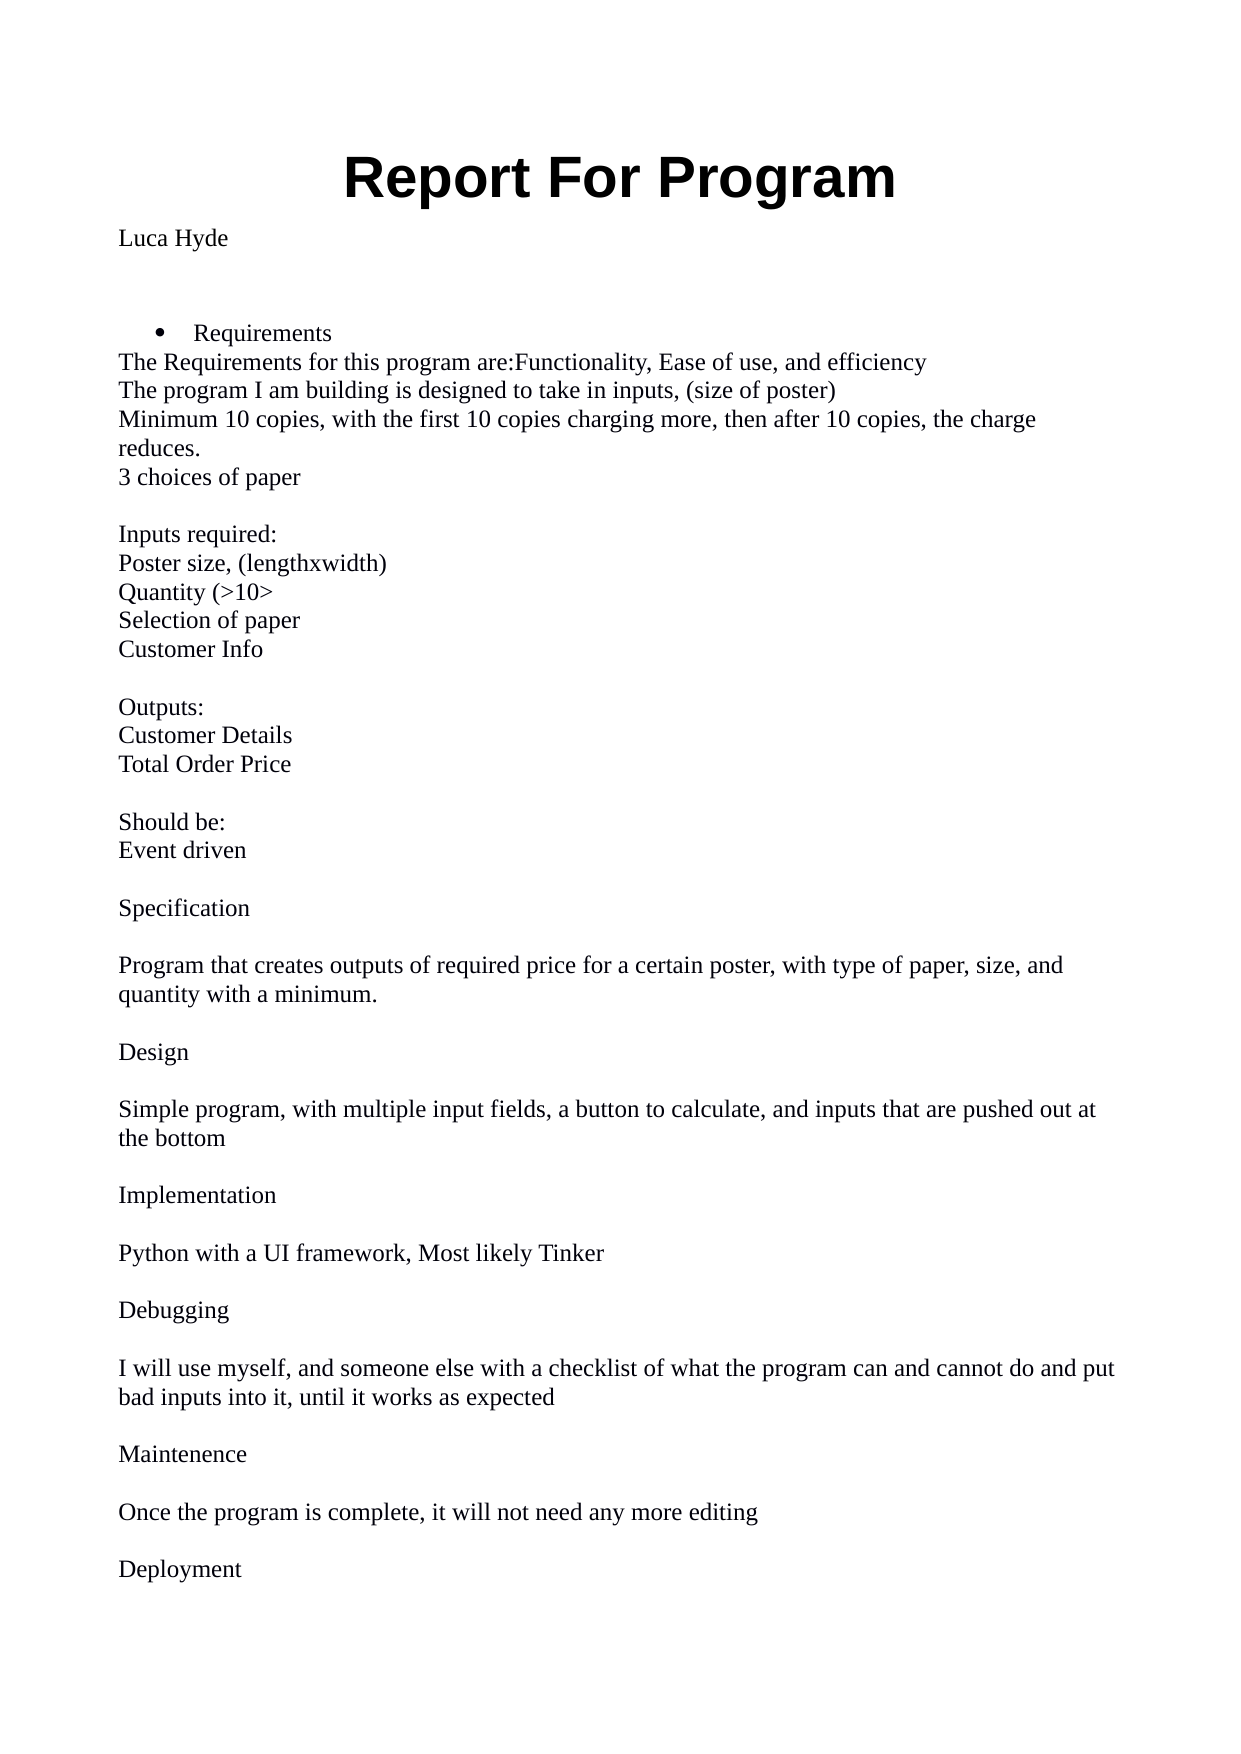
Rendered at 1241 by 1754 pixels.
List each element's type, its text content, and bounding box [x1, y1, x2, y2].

list Deployment [118, 1554, 1122, 1583]
text Luca Hyde [118, 223, 1122, 251]
list Outputs: [118, 692, 1122, 720]
list Specification [118, 893, 1122, 922]
list Program that creates outputs of required price for a certain poster, with type of paper, size, and quantity with a minimum. [118, 950, 1122, 1008]
list Quantity (>10> [118, 577, 1122, 605]
list Total Order Price [118, 749, 1122, 778]
list Debugging [118, 1295, 1122, 1324]
list Implementation [118, 1180, 1122, 1209]
list Selection of paper [118, 605, 1122, 634]
list Customer Info [118, 634, 1122, 663]
list Customer Details [118, 720, 1122, 749]
list The Requirements for this program are:Functionality, Ease of use, and efficiency [118, 347, 1122, 375]
list Poster size, (lengthxwidth) [118, 548, 1122, 577]
list Once the program is complete, it will not need any more editing [118, 1468, 1122, 1525]
list I will use myself, and someone else with a checklist of what the program can and cannot do and put bad inputs into it, until it works as expected [118, 1353, 1122, 1410]
list Design Simple program, with multiple input fields, a button to calculate, and inputs that are pushed out at the bottom [118, 1037, 1122, 1152]
list Python with a UI framework, Most likely Tinker [118, 1238, 1122, 1267]
list Should be: [118, 807, 1122, 835]
list Maintenence [118, 1439, 1122, 1468]
list 3 choices of paper [118, 462, 1122, 490]
list Event driven [118, 835, 1122, 864]
list Minimum 10 copies, with the first 10 copies charging more, then after 10 copies, the charge reduces. [118, 404, 1122, 462]
list Requirements [156, 318, 1122, 347]
title Report For Program [118, 143, 1122, 210]
list The program I am building is designed to take in inputs, (size of poster) [118, 375, 1122, 404]
list Inputs required: [118, 519, 1122, 548]
